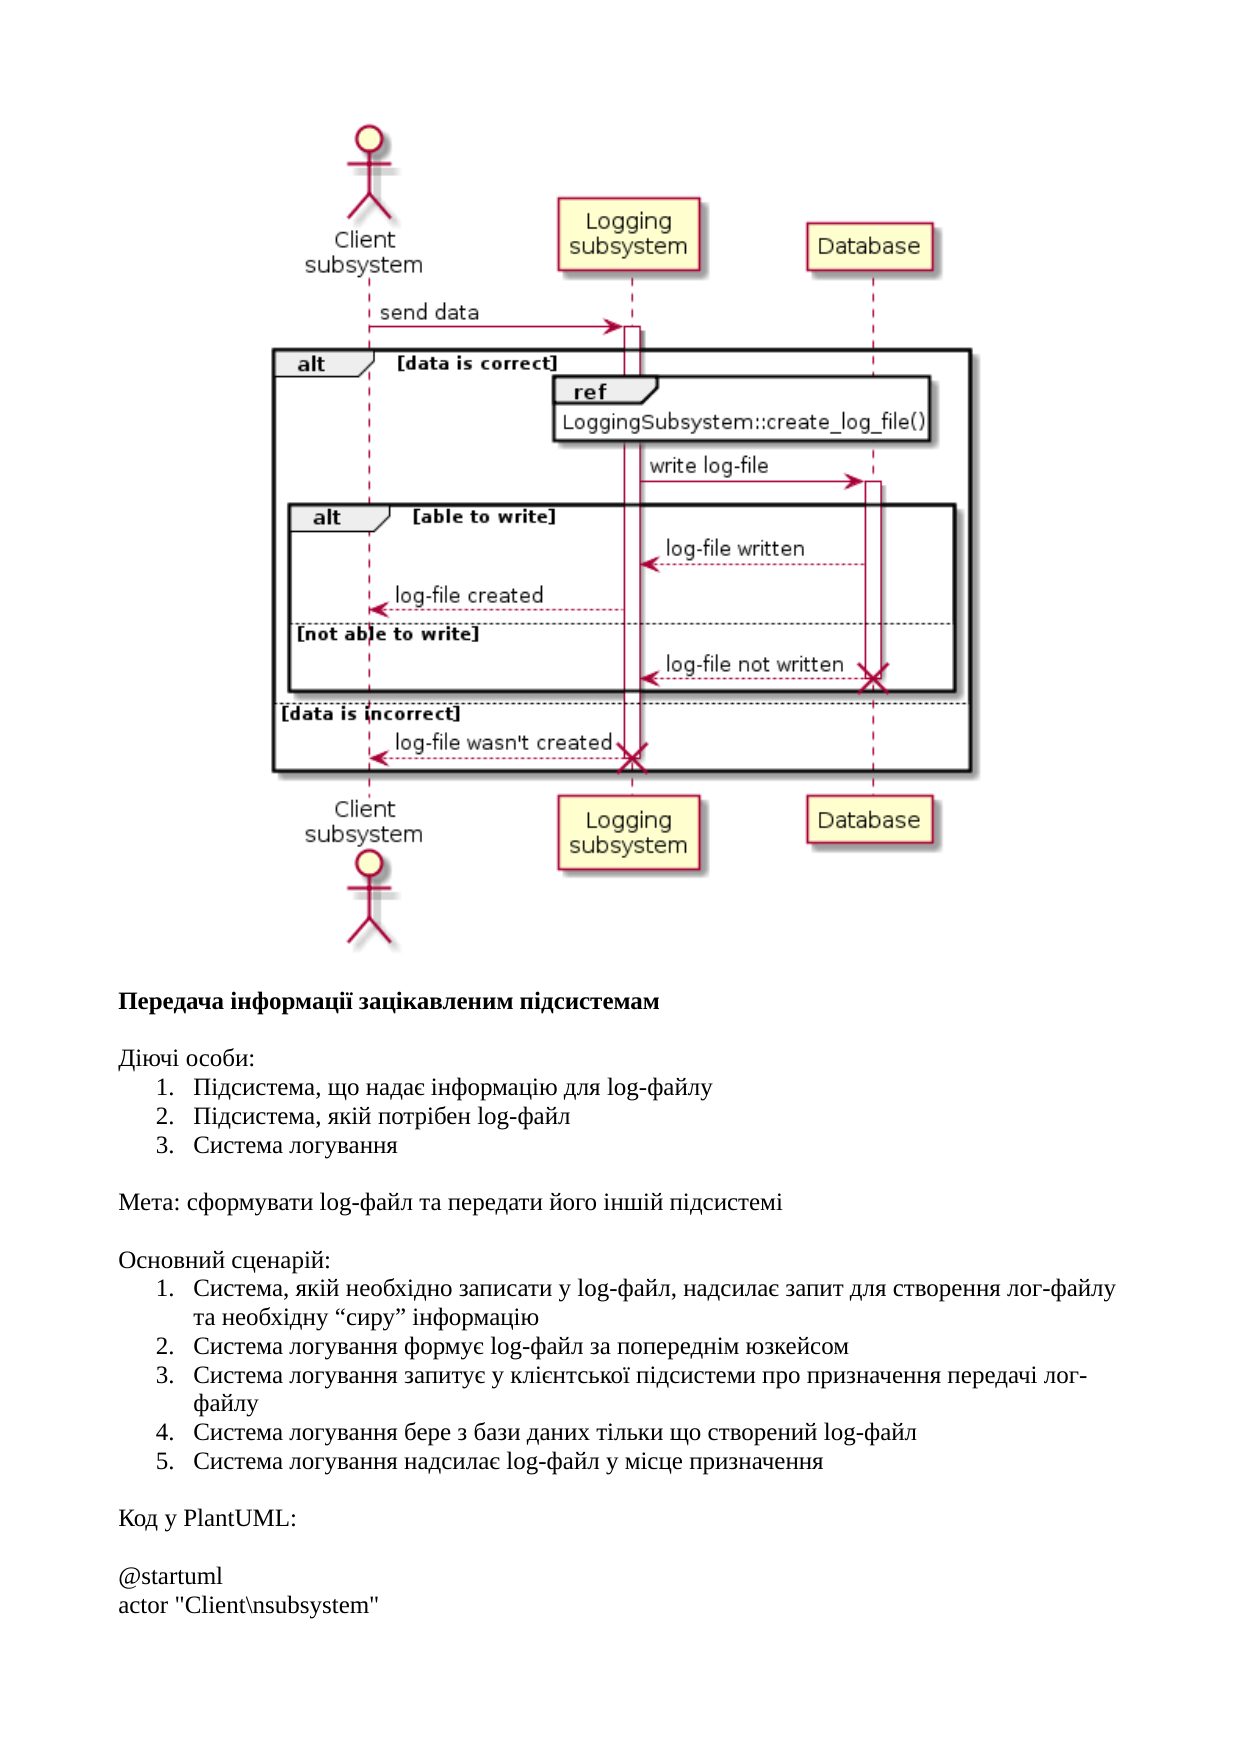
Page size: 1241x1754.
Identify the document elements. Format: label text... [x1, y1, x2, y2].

list Підсистема, якій потрібен log-файл [156, 1101, 1122, 1130]
text Основний сценарій: [118, 1245, 1122, 1273]
text Передача інформації зацікавленим підсистемам [118, 986, 1122, 1015]
text actor "Client\nsubsystem" [118, 1590, 1122, 1618]
text Діючі особи: [118, 1043, 1122, 1072]
picture [253, 118, 987, 958]
text Мета: сформувати log-файл та передати його іншій підсистемі [118, 1187, 1122, 1216]
text Код у PlantUML: [118, 1503, 1122, 1532]
text @startuml [118, 1561, 1122, 1590]
list Система логування надсилає log-файл у місце призначення [156, 1446, 1122, 1475]
list Система логування формує log-файл за попереднім юзкейсом [156, 1331, 1122, 1360]
list Система логування [156, 1130, 1122, 1158]
list Система логування бере з бази даних тільки що створений log-файл [156, 1417, 1122, 1446]
list Система, якій необхідно записати у log-файл, надсилає запит для створення лог-файлу та необхідну “сиру” інформацію [156, 1273, 1122, 1331]
list Підсистема, що надає інформацію для log-файлу [156, 1072, 1122, 1101]
list Система логування запитує у клієнтської підсистеми про призначення передачі лог-файлу [156, 1360, 1122, 1417]
